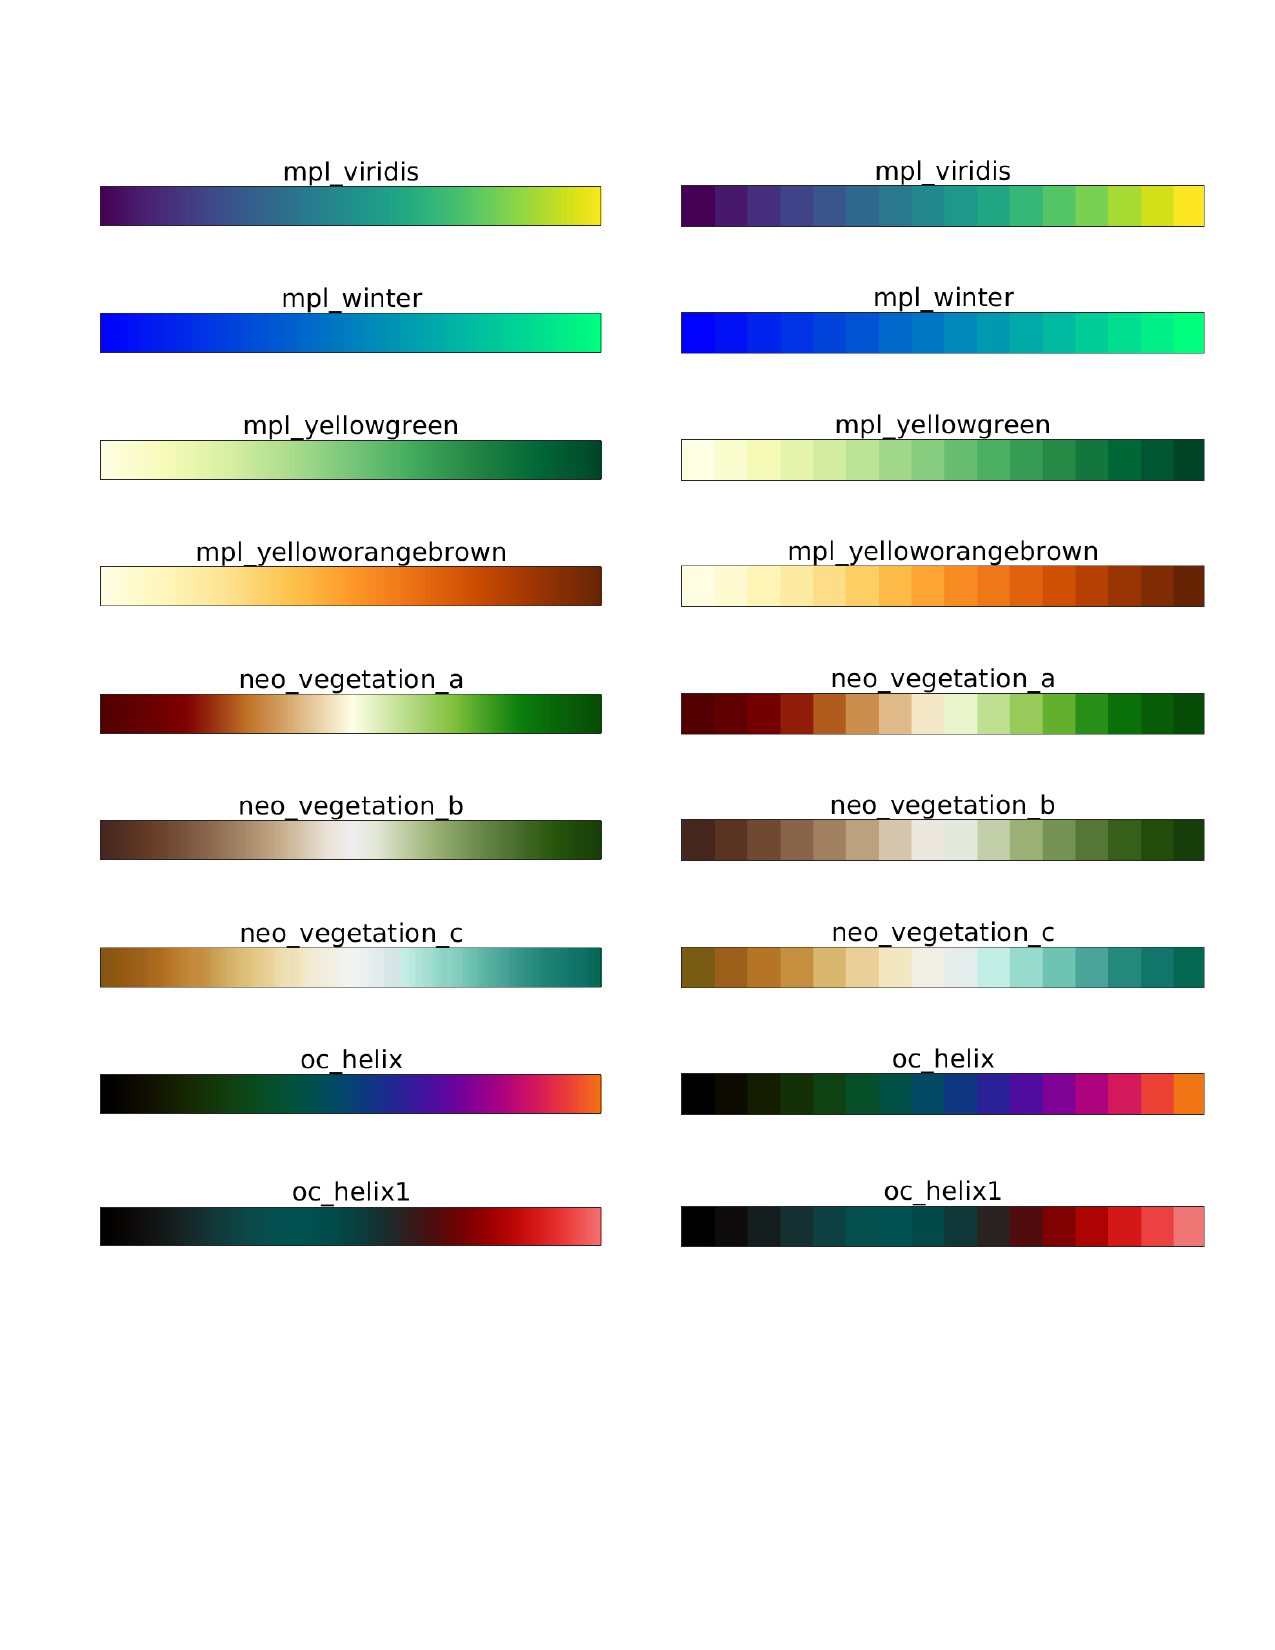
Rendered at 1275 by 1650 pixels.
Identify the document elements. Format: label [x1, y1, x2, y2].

picture [0, 118, 1275, 1289]
